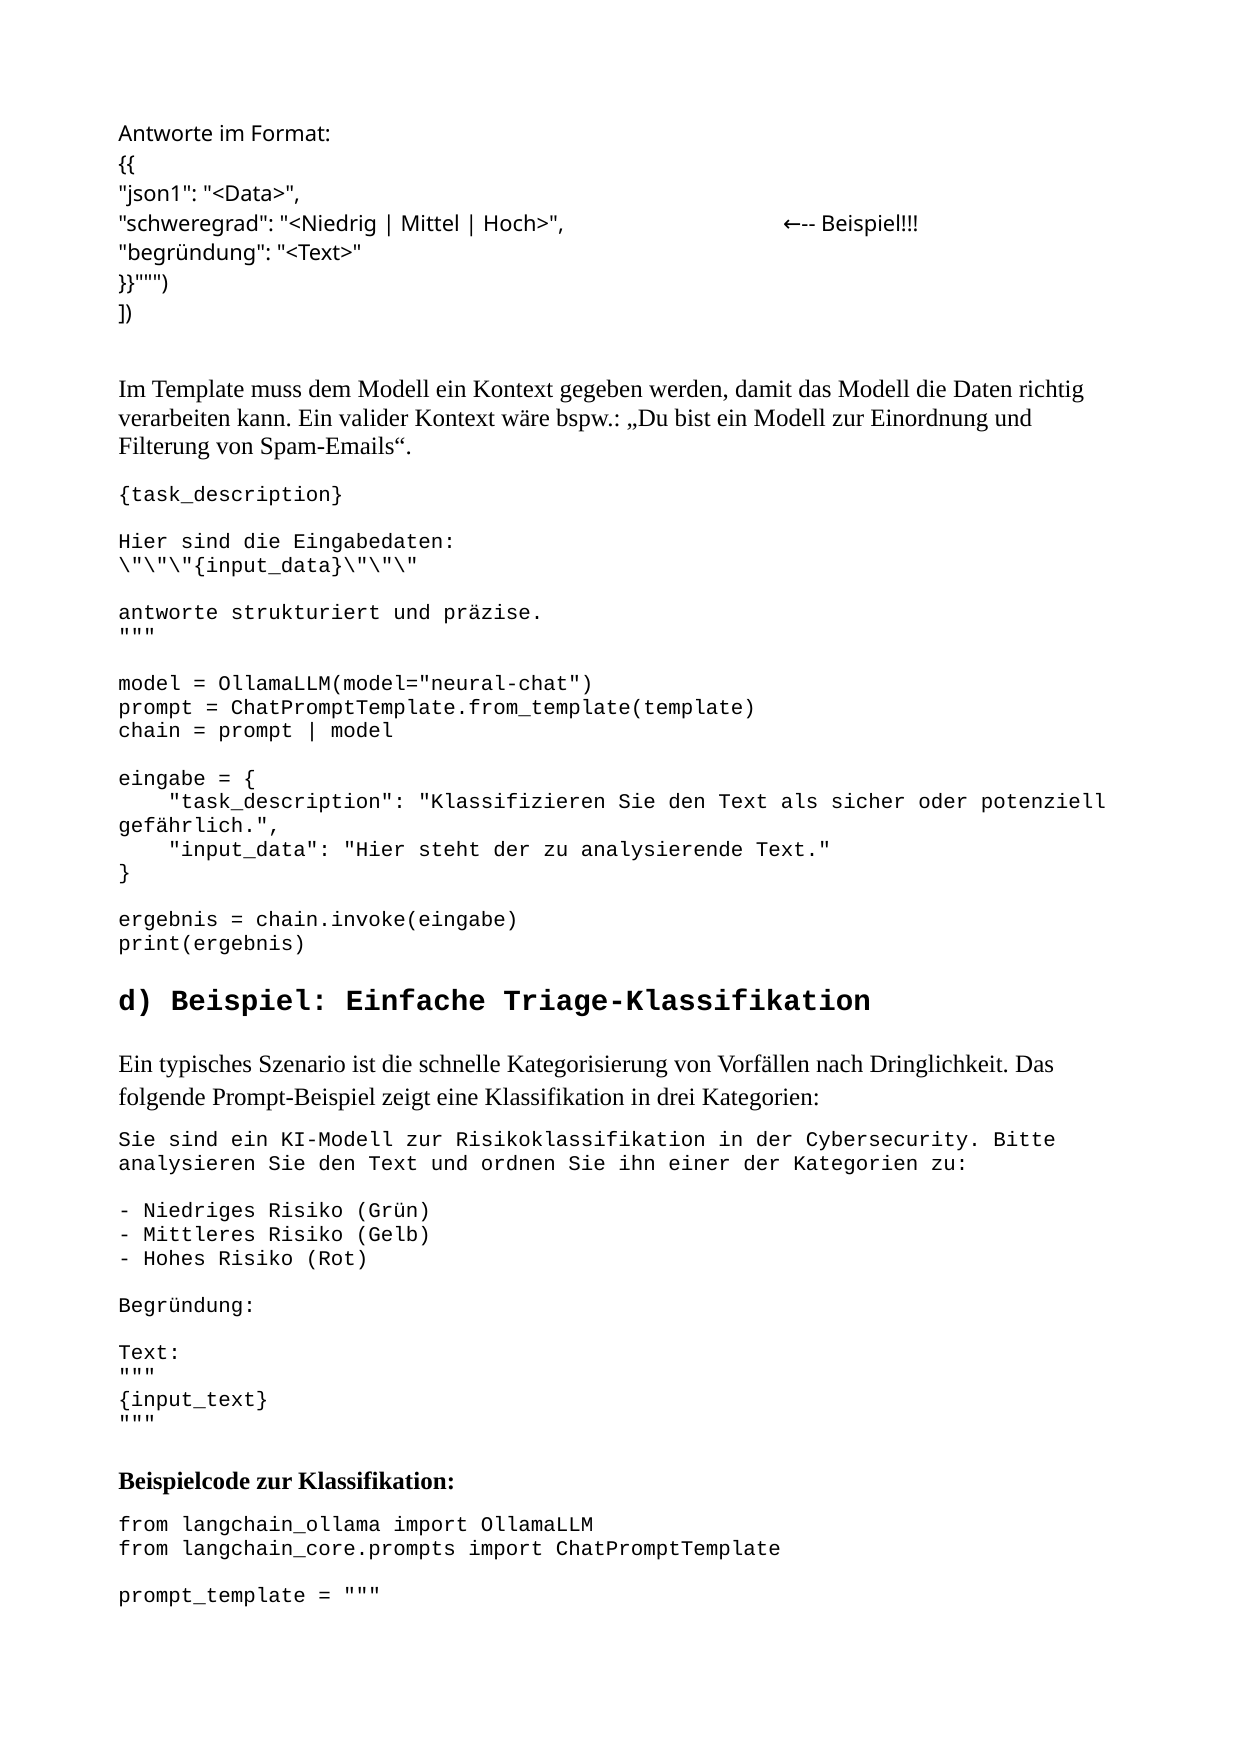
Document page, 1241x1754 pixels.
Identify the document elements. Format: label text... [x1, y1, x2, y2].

subtitle d) Beispiel: Einfache Triage-Klassifikation [118, 986, 1122, 1019]
text Beispielcode zur Klassifikation: [118, 1466, 1122, 1495]
text {{ [118, 148, 1122, 178]
text from langchain_core.prompts import ChatPromptTemplate [118, 1537, 1122, 1561]
text """ [118, 1366, 1122, 1389]
text "schweregrad": "<Niedrig | Mittel | Hoch>", ←-- Beispiel!!! [118, 207, 1122, 237]
text """ [118, 1413, 1122, 1437]
text "begründung": "<Text>" [118, 237, 1122, 267]
text Begründung: [118, 1295, 1122, 1318]
text Im Template muss dem Modell ein Kontext gegeben werden, damit das Modell die Daten richtig verarbeiten kann. Ein valider Kontext wäre bspw.: „Du bist ein Modell zur Einordnung und Filterung von Spam-Emails“. [118, 374, 1122, 460]
text - Mittleres Risiko (Gelb) [118, 1224, 1122, 1248]
text Text: [118, 1342, 1122, 1366]
text model = OllamaLLM(model="neural-chat") [118, 673, 1122, 697]
text """ [118, 626, 1122, 649]
text {input_text} [118, 1389, 1122, 1413]
text "json1": "<Data>", [118, 178, 1122, 207]
text Ein typisches Szenario ist die schnelle Kategorisierung von Vorfällen nach Dringlichkeit. Das folgende Prompt-Beispiel zeigt eine Klassifikation in drei Kategorien: [118, 1049, 1122, 1111]
text ergebnis = chain.invoke(eingabe) [118, 909, 1122, 933]
text } [118, 862, 1122, 886]
text - Niedriges Risiko (Grün) [118, 1200, 1122, 1224]
text chain = prompt | model [118, 720, 1122, 744]
text eingabe = { [118, 768, 1122, 791]
text "input_data": "Hier steht der zu analysierende Text." [118, 838, 1122, 862]
text ]) [118, 297, 1122, 327]
text antworte strukturiert und präzise. [118, 602, 1122, 626]
text print(ergebnis) [118, 933, 1122, 957]
text {task_description} [118, 484, 1122, 507]
text prompt_template = """ [118, 1585, 1122, 1608]
text from langchain_ollama import OllamaLLM [118, 1514, 1122, 1537]
text Hier sind die Eingabedaten: [118, 531, 1122, 555]
text prompt = ChatPromptTemplate.from_template(template) [118, 697, 1122, 720]
text - Hohes Risiko (Rot) [118, 1248, 1122, 1271]
text "task_description": "Klassifizieren Sie den Text als sicher oder potenziell gefährlich.", [118, 791, 1122, 838]
text \"\"\"{input_data}\"\"\" [118, 555, 1122, 578]
text Sie sind ein KI-Modell zur Risikoklassifikation in der Cybersecurity. Bitte analysieren Sie den Text und ordnen Sie ihn einer der Kategorien zu: [118, 1129, 1122, 1177]
text Antworte im Format: [118, 118, 1122, 148]
text }}""") [118, 267, 1122, 297]
